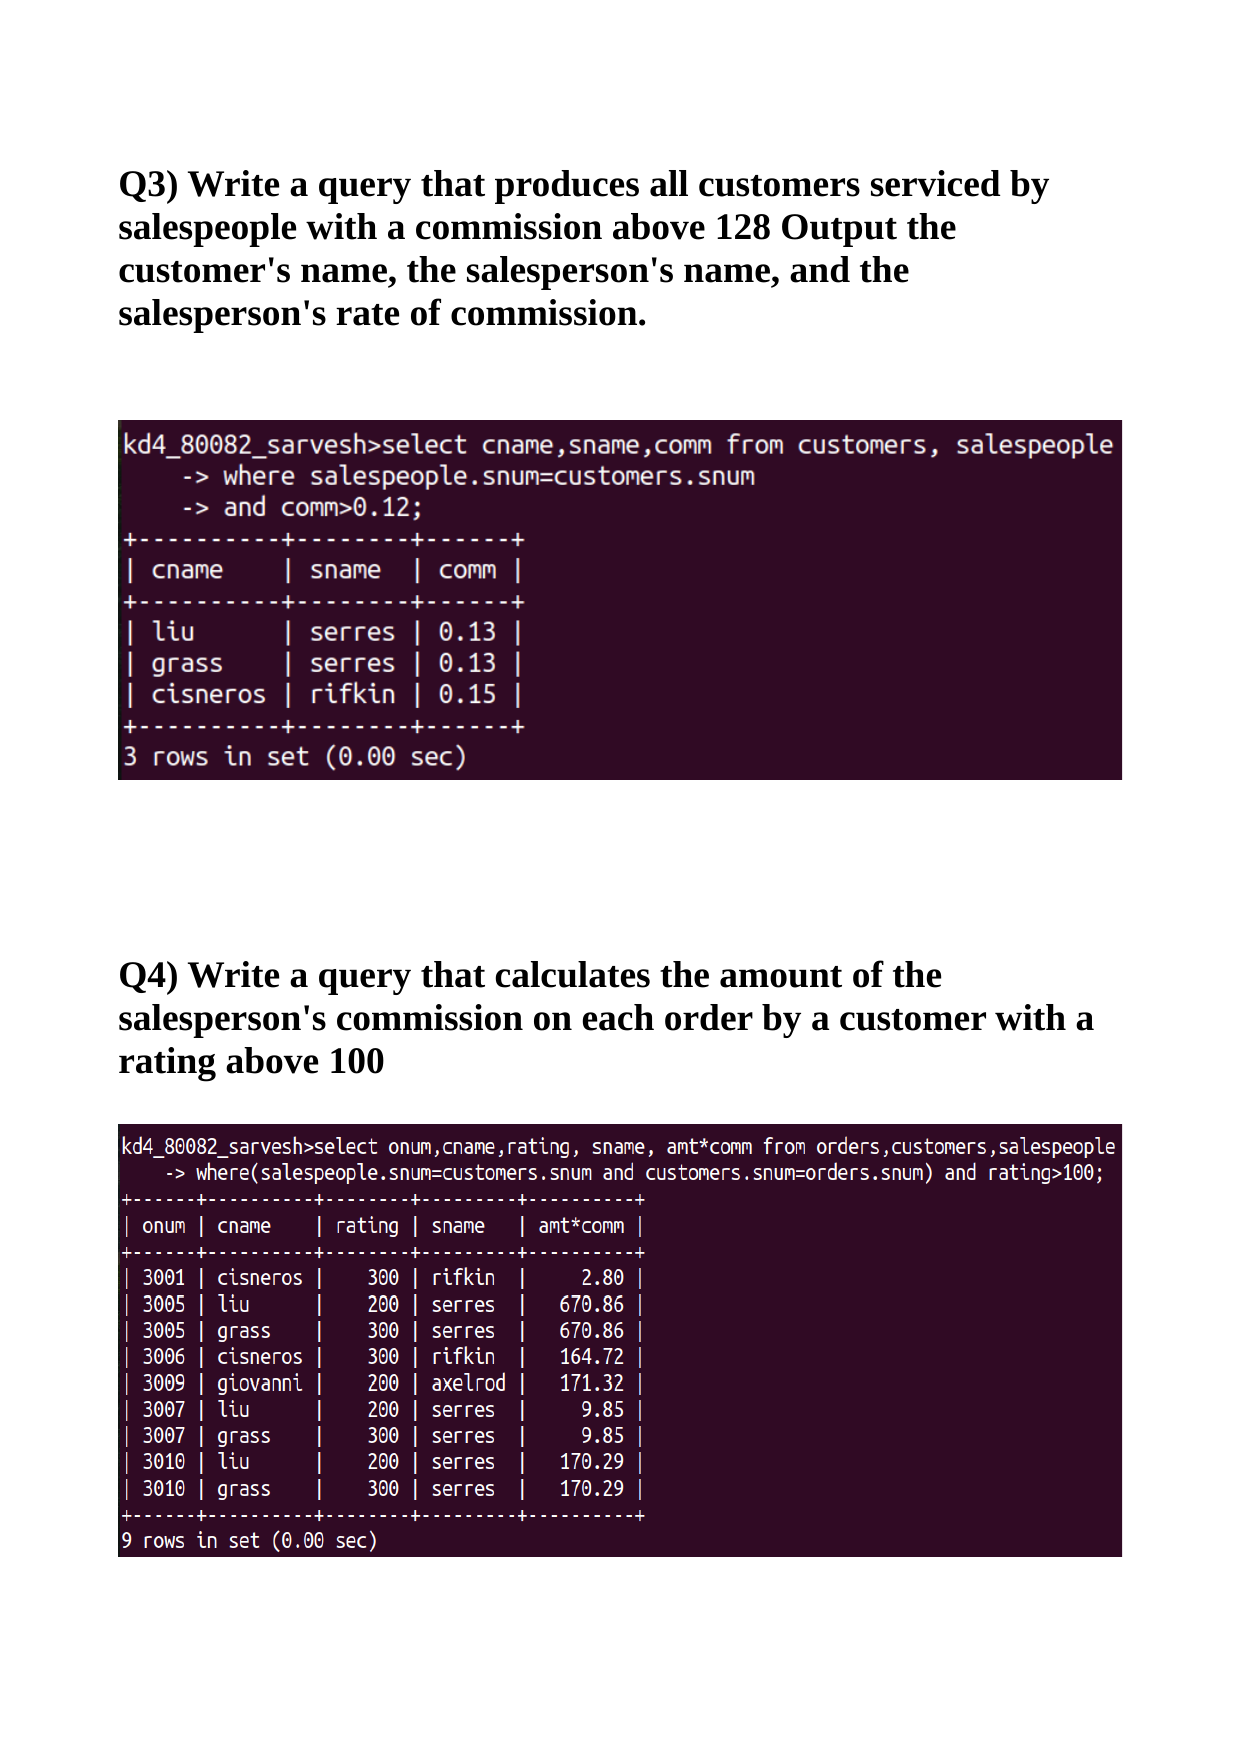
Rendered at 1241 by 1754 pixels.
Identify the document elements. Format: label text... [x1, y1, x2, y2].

text Q3) Write a query that produces all customers serviced by salespeople with a commission above 128 Output the customer's name, the salesperson's name, and the salesperson's rate of commission. [118, 161, 1122, 334]
text Q4) Write a query that calculates the amount of the salesperson's commission on each order by a customer with a rating above 100 [118, 952, 1122, 1082]
picture [118, 420, 1123, 780]
picture [118, 1124, 1123, 1557]
